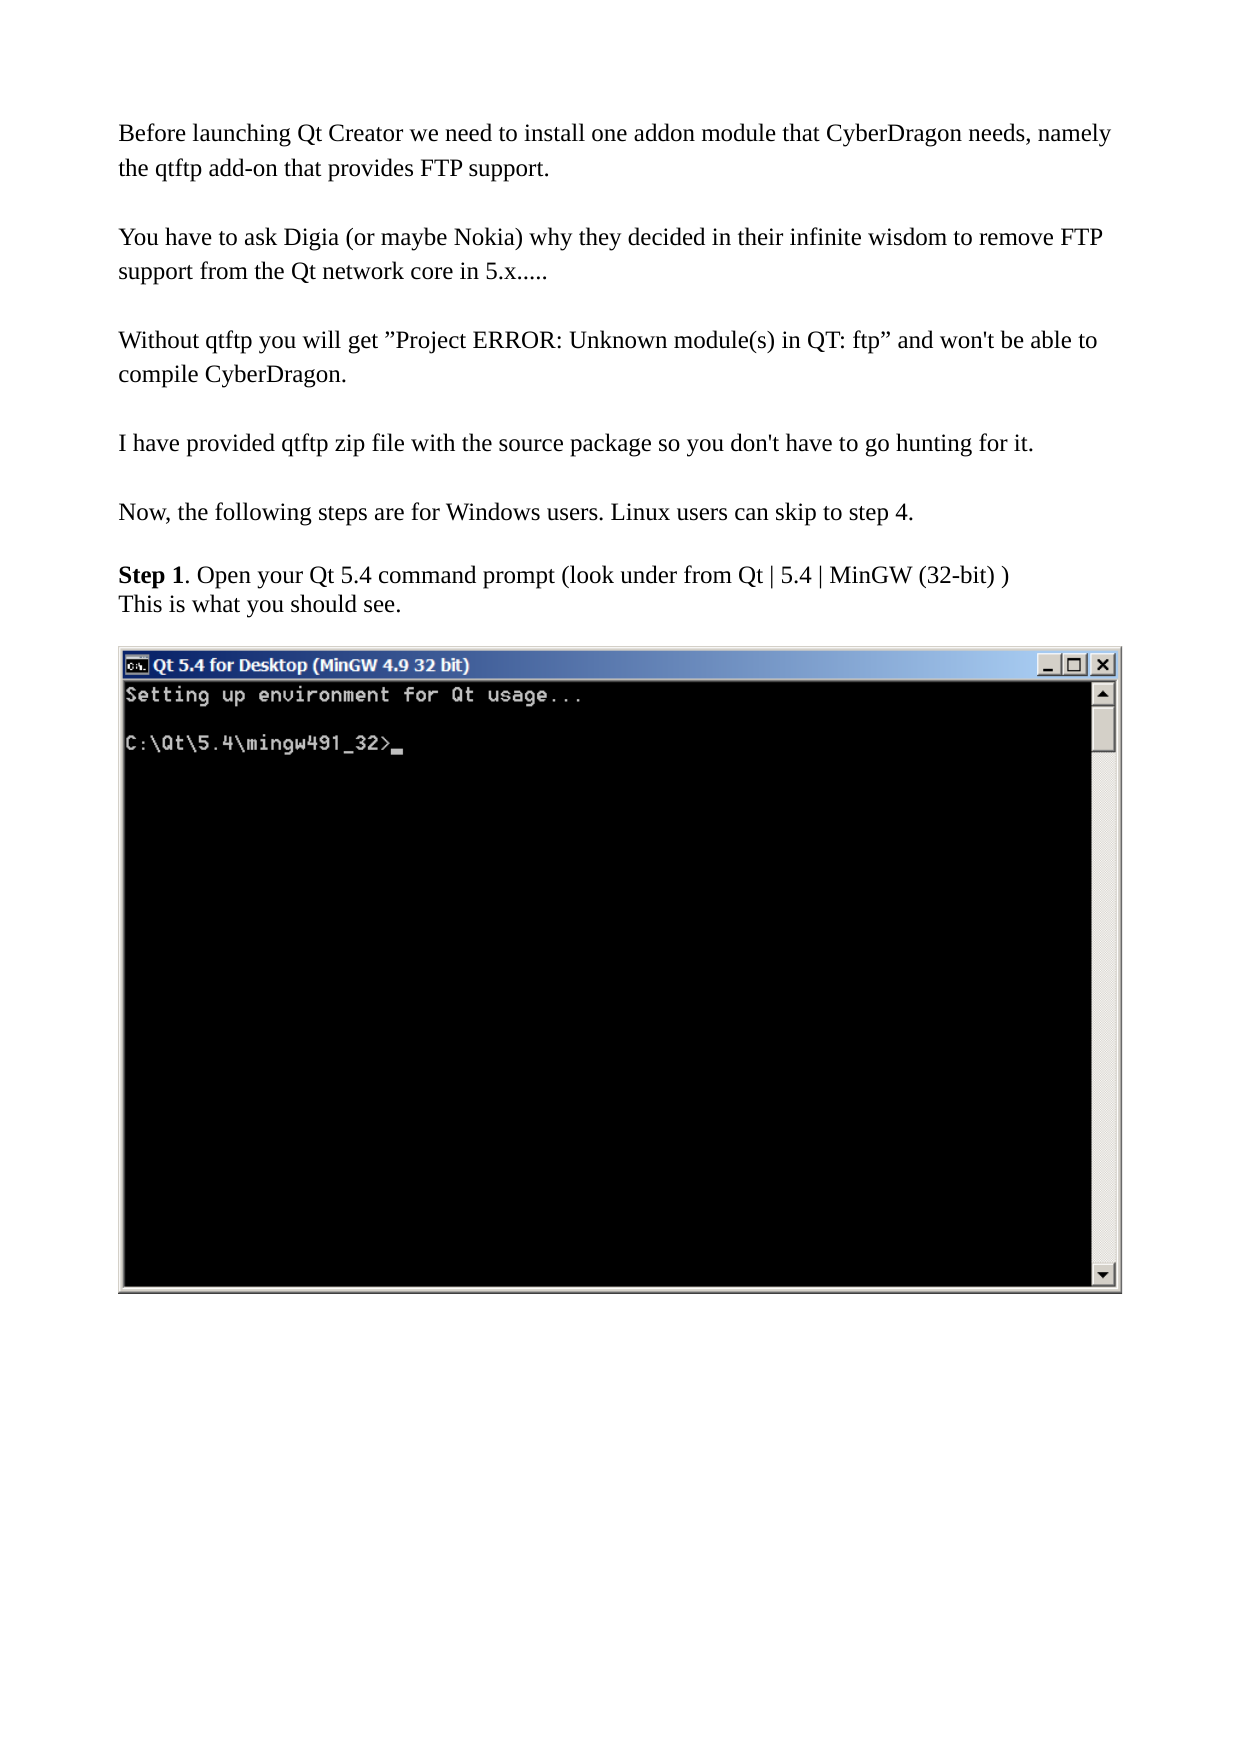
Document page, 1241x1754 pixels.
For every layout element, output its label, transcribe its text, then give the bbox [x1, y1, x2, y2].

text Step 1. Open your Qt 5.4 command prompt (look under from Qt | 5.4 | MinGW (32-bit) ) [118, 561, 1122, 589]
text Now, the following steps are for Windows users. Linux users can skip to step 4. [118, 497, 1122, 526]
picture [118, 646, 1123, 1294]
text Before launching Qt Creator we need to install one addon module that CyberDragon needs, namely the qtftp add-on that provides FTP support. [118, 118, 1122, 181]
text This is what you should see. [118, 589, 1122, 618]
text You have to ask Digia (or maybe Nokia) why they decided in their infinite wisdom to remove FTP support from the Qt network core in 5.x..... [118, 222, 1122, 285]
text I have provided qtftp zip file with the source package so you don't have to go hunting for it. [118, 428, 1122, 457]
text Without qtftp you will get ”Project ERROR: Unknown module(s) in QT: ftp” and won't be able to compile CyberDragon. [118, 325, 1122, 388]
